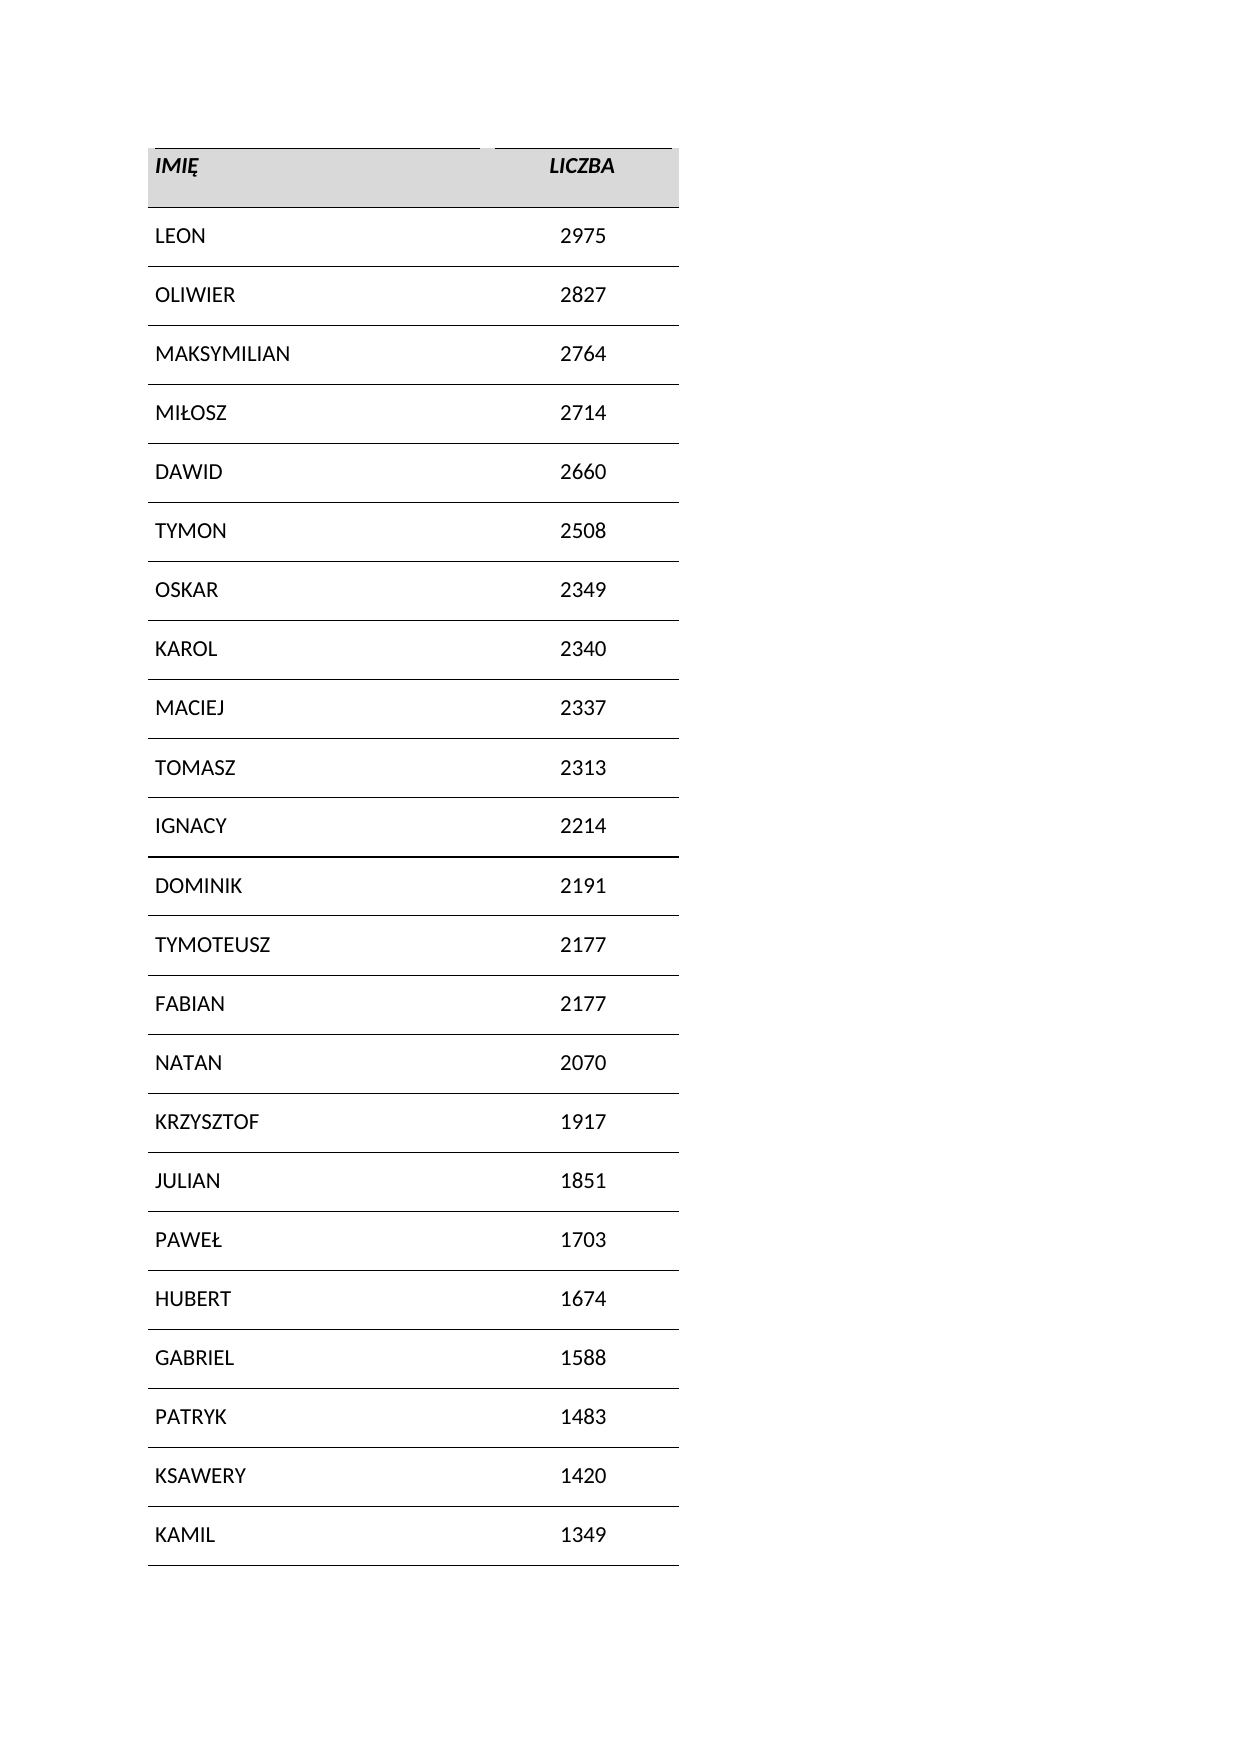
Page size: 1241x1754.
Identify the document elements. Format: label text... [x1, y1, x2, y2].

table_cell IGNACY [148, 798, 487, 856]
table_cell DAWID [148, 444, 487, 502]
table_cell 2349 [487, 562, 679, 620]
table_cell 2508 [487, 503, 679, 561]
table_cell TYMON [148, 503, 487, 561]
table_header IMIĘ [148, 148, 487, 207]
table_cell PAWEŁ [148, 1212, 487, 1270]
table_cell NATAN [148, 1035, 487, 1093]
table_cell TYMOTEUSZ [148, 916, 487, 974]
table_cell TOMASZ [148, 739, 487, 797]
table_cell GABRIEL [148, 1330, 487, 1388]
table_cell KSAWERY [148, 1448, 487, 1506]
table_header LICZBA [487, 148, 679, 207]
table_cell KAMIL [148, 1507, 487, 1565]
table_cell KRZYSZTOF [148, 1094, 487, 1152]
table_cell MACIEJ [148, 680, 487, 738]
table_cell OLIWIER [148, 267, 487, 325]
table_cell FABIAN [148, 976, 487, 1033]
table_cell PATRYK [148, 1389, 487, 1447]
table_cell 2070 [487, 1035, 679, 1093]
table_cell HUBERT [148, 1271, 487, 1329]
table_cell 2313 [487, 739, 679, 797]
table_cell OSKAR [148, 562, 487, 620]
table_cell 2764 [487, 326, 679, 384]
table_cell MAKSYMILIAN [148, 326, 487, 384]
table_cell 1588 [487, 1330, 679, 1388]
table_cell 2340 [487, 621, 679, 679]
table_cell 2337 [487, 680, 679, 738]
table_cell 2827 [487, 267, 679, 325]
table_cell DOMINIK [148, 858, 487, 915]
table_cell 1851 [487, 1153, 679, 1211]
table_cell 1703 [487, 1212, 679, 1270]
table_cell 1349 [487, 1507, 679, 1565]
table_cell LEON [148, 208, 487, 266]
table_cell 1483 [487, 1389, 679, 1447]
table_cell 1420 [487, 1448, 679, 1506]
table_cell 2975 [487, 208, 679, 266]
table_cell 1674 [487, 1271, 679, 1329]
table_cell 2714 [487, 385, 679, 443]
table_cell 2214 [487, 798, 679, 856]
table_cell 2177 [487, 976, 679, 1033]
table_cell MIŁOSZ [148, 385, 487, 443]
table_cell 2191 [487, 858, 679, 915]
table_cell 2177 [487, 916, 679, 974]
table_cell KAROL [148, 621, 487, 679]
table_cell 2660 [487, 444, 679, 502]
table_cell 1917 [487, 1094, 679, 1152]
table_cell JULIAN [148, 1153, 487, 1211]
